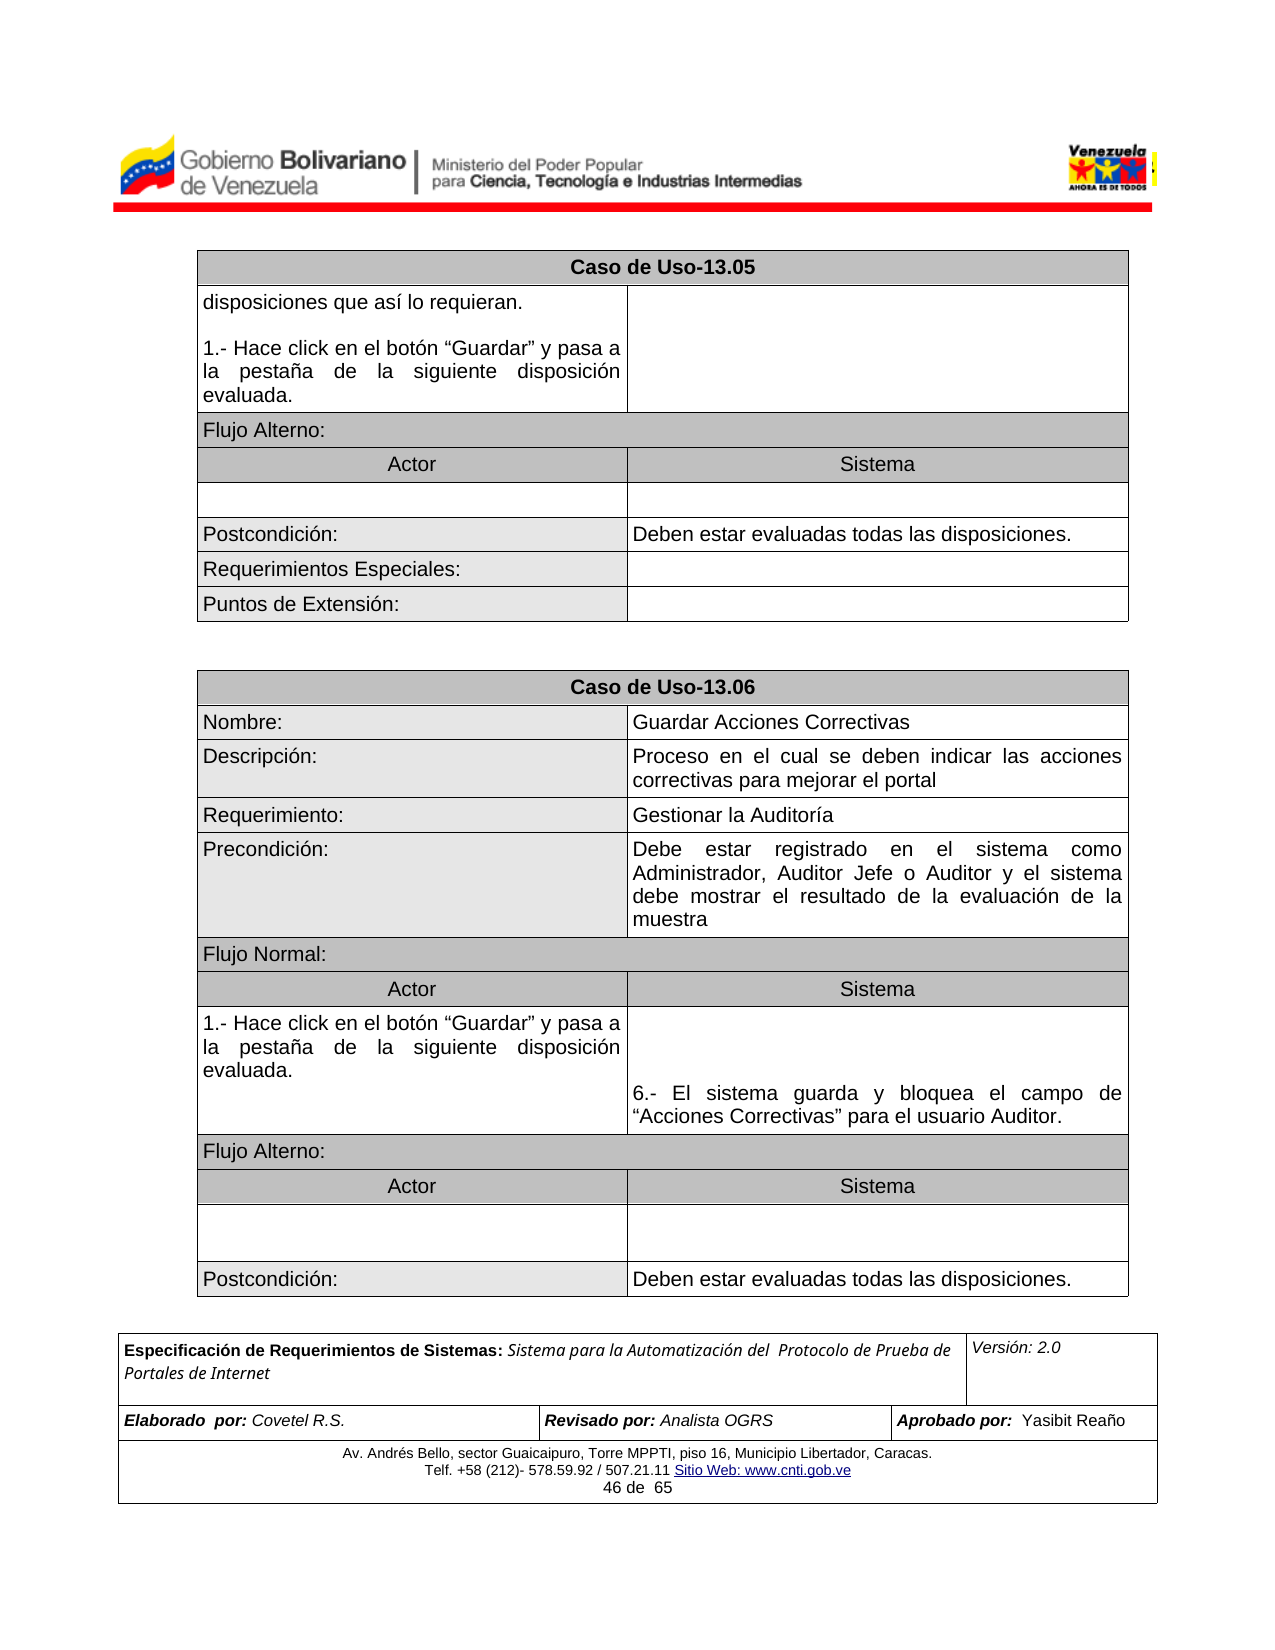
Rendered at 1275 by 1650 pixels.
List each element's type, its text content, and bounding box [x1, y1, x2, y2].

table_cell [628, 552, 1128, 586]
table_cell 6.- El sistema guarda y bloquea el campo de “Acciones Correctivas” para el usuario Auditor. [628, 1007, 1128, 1134]
table_cell Sistema [628, 1170, 1128, 1203]
table_cell Deben estar evaluadas todas las disposiciones. [628, 1262, 1128, 1296]
table_cell Requerimiento: [198, 798, 627, 832]
table_cell disposiciones que así lo requieran. 1.- Hace click en el botón “Guardar” y pasa a la pestaña de la siguiente disposición evaluada. [198, 286, 627, 412]
table_cell Flujo Alterno: [198, 1135, 1128, 1169]
table_cell Proceso en el cual se deben indicar las acciones correctivas para mejorar el portal [628, 740, 1128, 797]
table_cell Sistema [628, 972, 1128, 1006]
picture [113, 126, 1153, 212]
table_cell [198, 1205, 627, 1261]
table_header Caso de Uso-13.06 [198, 671, 1128, 704]
table_cell 1.- Hace click en el botón “Guardar” y pasa a la pestaña de la siguiente disposición evaluada. [198, 1007, 627, 1134]
table_cell Puntos de Extensión: [198, 587, 627, 621]
table_cell [628, 483, 1128, 517]
table_cell Nombre: [198, 706, 627, 739]
table_cell Descripción: [198, 740, 627, 797]
table_cell [198, 483, 627, 517]
table_cell [628, 1205, 1128, 1261]
table_cell Postcondición: [198, 518, 627, 551]
table_cell Precondición: [198, 833, 627, 937]
table_cell Sistema [628, 448, 1128, 482]
table_cell Actor [198, 1170, 627, 1203]
table_cell Flujo Alterno: [198, 413, 1128, 447]
table_cell Deben estar evaluadas todas las disposiciones. [628, 518, 1128, 551]
table_cell [628, 587, 1128, 621]
table_cell [628, 286, 1128, 412]
table_cell Gestionar la Auditoría [628, 798, 1128, 832]
table_header Caso de Uso-13.05 [198, 251, 1128, 284]
table_cell Flujo Normal: [198, 938, 1128, 971]
table_cell Actor [198, 972, 627, 1006]
table_cell Requerimientos Especiales: [198, 552, 627, 586]
table_cell Debe estar registrado en el sistema como Administrador, Auditor Jefe o Auditor y el sistema debe mostrar el resultado de la evaluación de la muestra [628, 833, 1128, 937]
table_cell Actor [198, 448, 627, 482]
table_cell Postcondición: [198, 1262, 627, 1296]
table_cell Guardar Acciones Correctivas [628, 706, 1128, 739]
